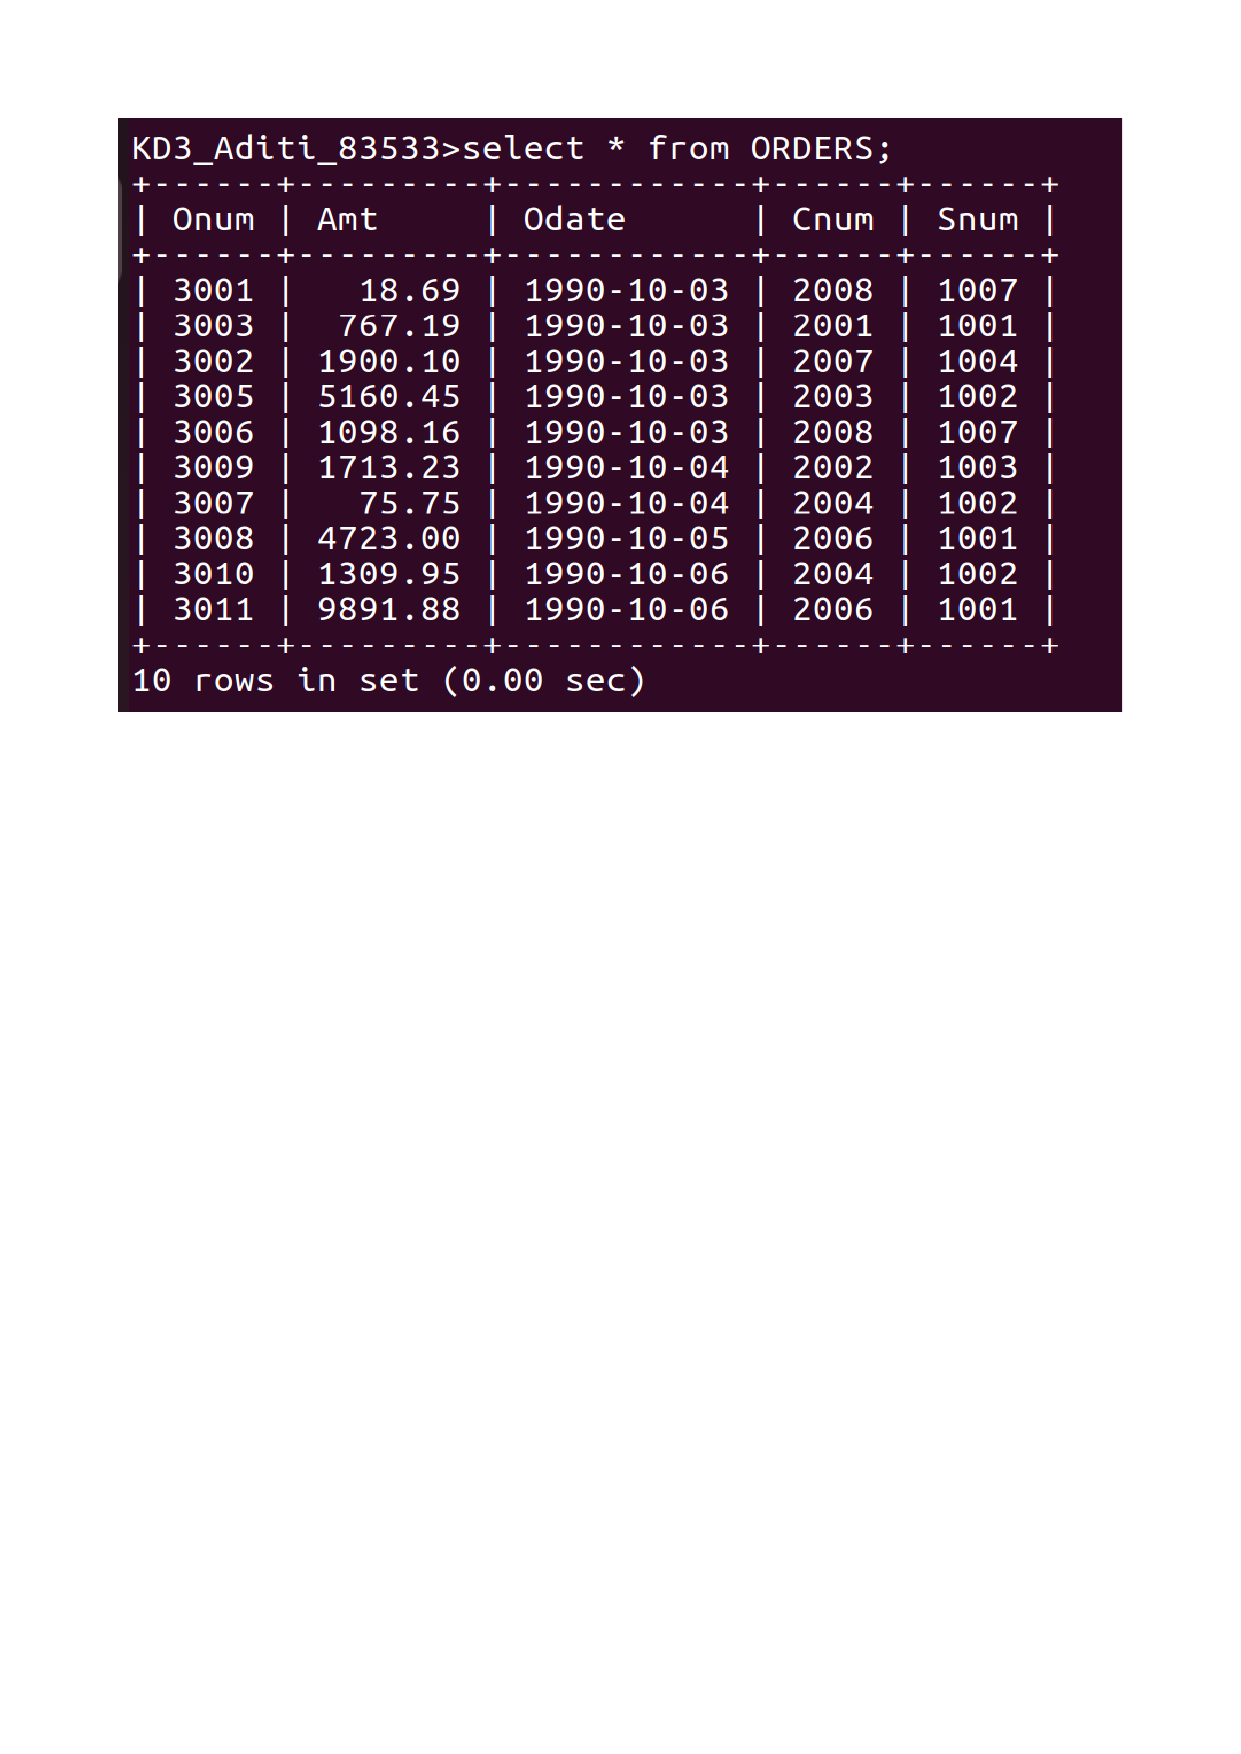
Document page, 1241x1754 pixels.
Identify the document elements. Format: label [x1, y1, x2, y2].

picture [118, 118, 1123, 712]
